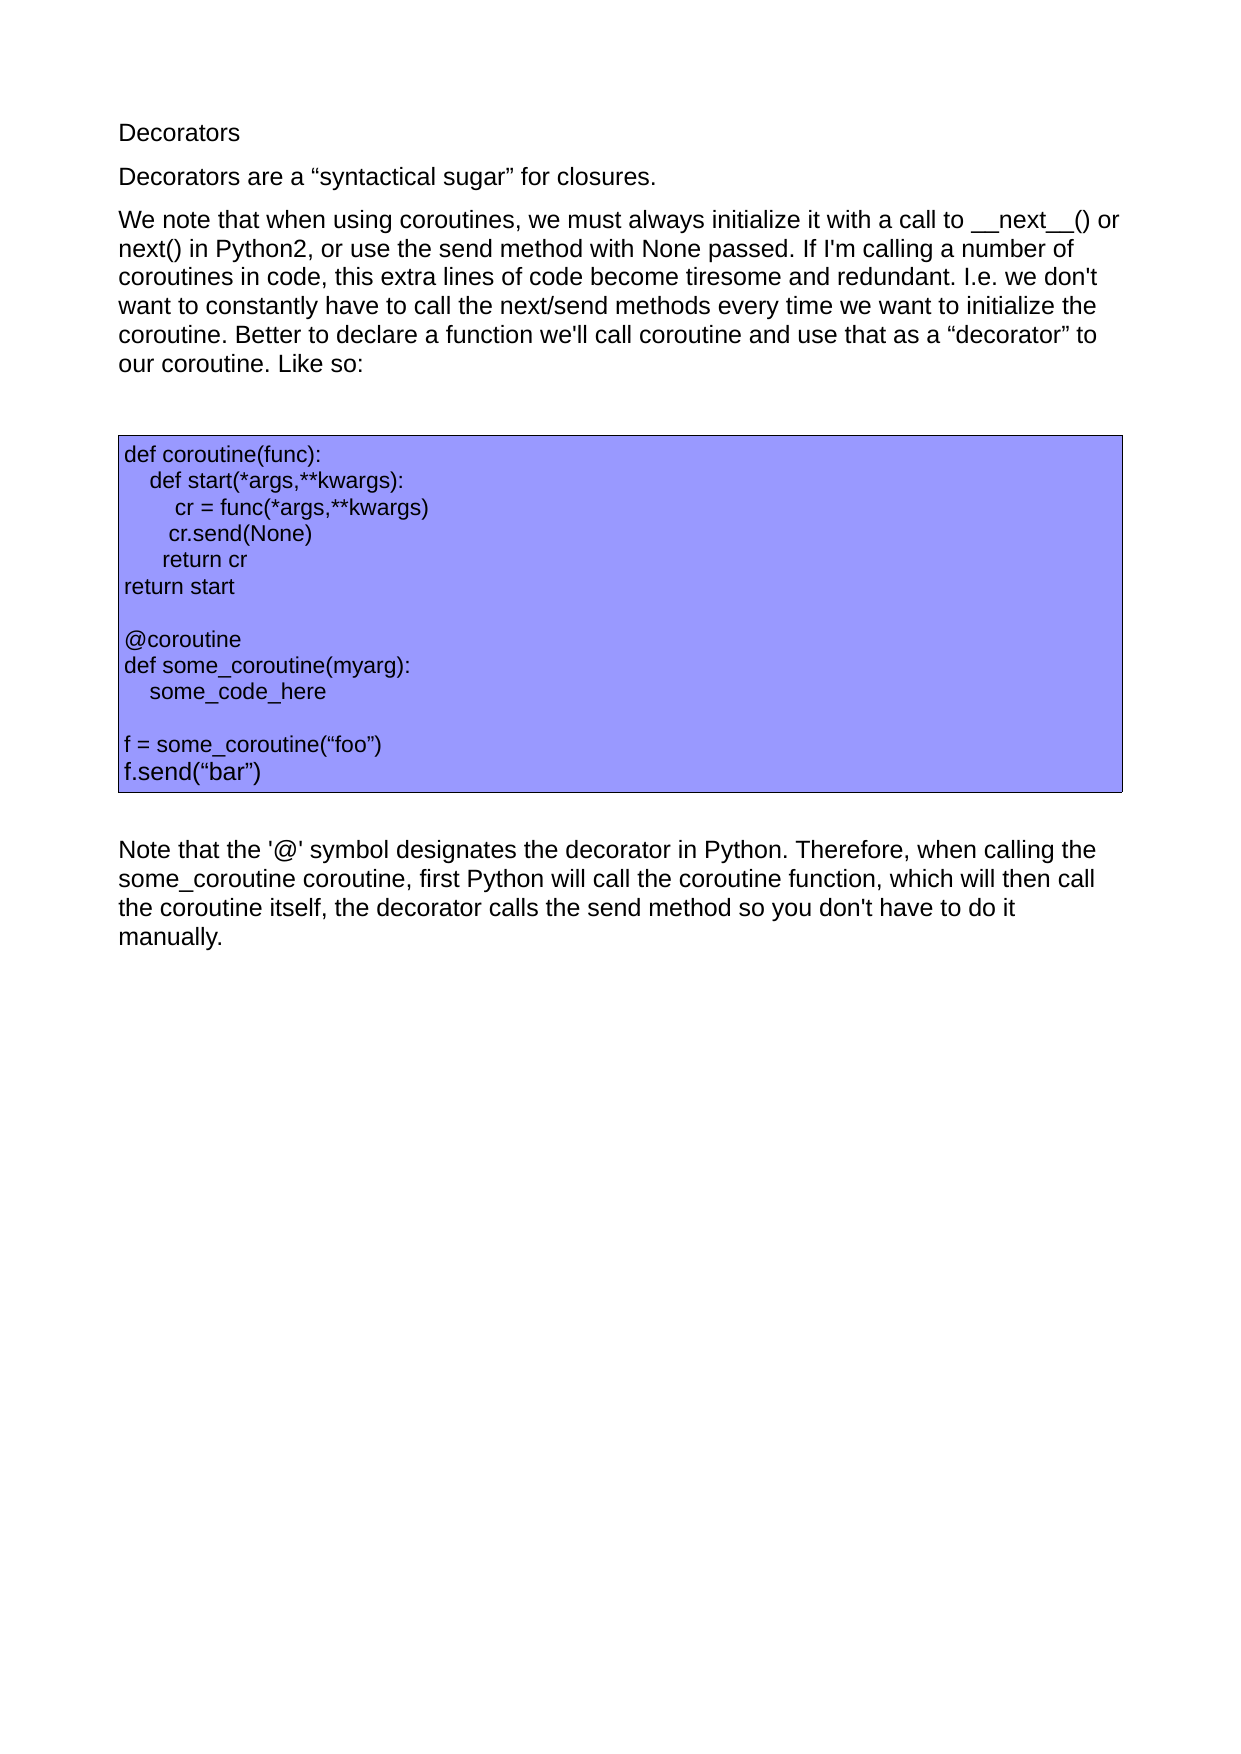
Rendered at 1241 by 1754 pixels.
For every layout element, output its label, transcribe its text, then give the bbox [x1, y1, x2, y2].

text We note that when using coroutines, we must always initialize it with a call to __next__() or next() in Python2, or use the send method with None passed. If I'm calling a number of coroutines in code, this extra lines of code become tiresome and redundant. I.e. we don't want to constantly have to call the next/send methods every time we want to initialize the coroutine. Better to declare a function we'll call coroutine and use that as a “decorator” to our coroutine. Like so: [118, 205, 1122, 377]
text Note that the '@' symbol designates the decorator in Python. Therefore, when calling the some_coroutine coroutine, first Python will call the coroutine function, which will then call the coroutine itself, the decorator calls the send method so you don't have to do it manually. [118, 835, 1122, 950]
text Decorators [118, 118, 1122, 147]
table_header def coroutine(func): def start(*args,**kwargs): cr = func(*args,**kwargs) cr.send(None) return cr return start @coroutine def some_coroutine(myarg): some_code_here f = some_coroutine(“foo”) f.send(“bar”) [119, 436, 1122, 792]
text Decorators are a “syntactical sugar” for closures. [118, 161, 1122, 190]
